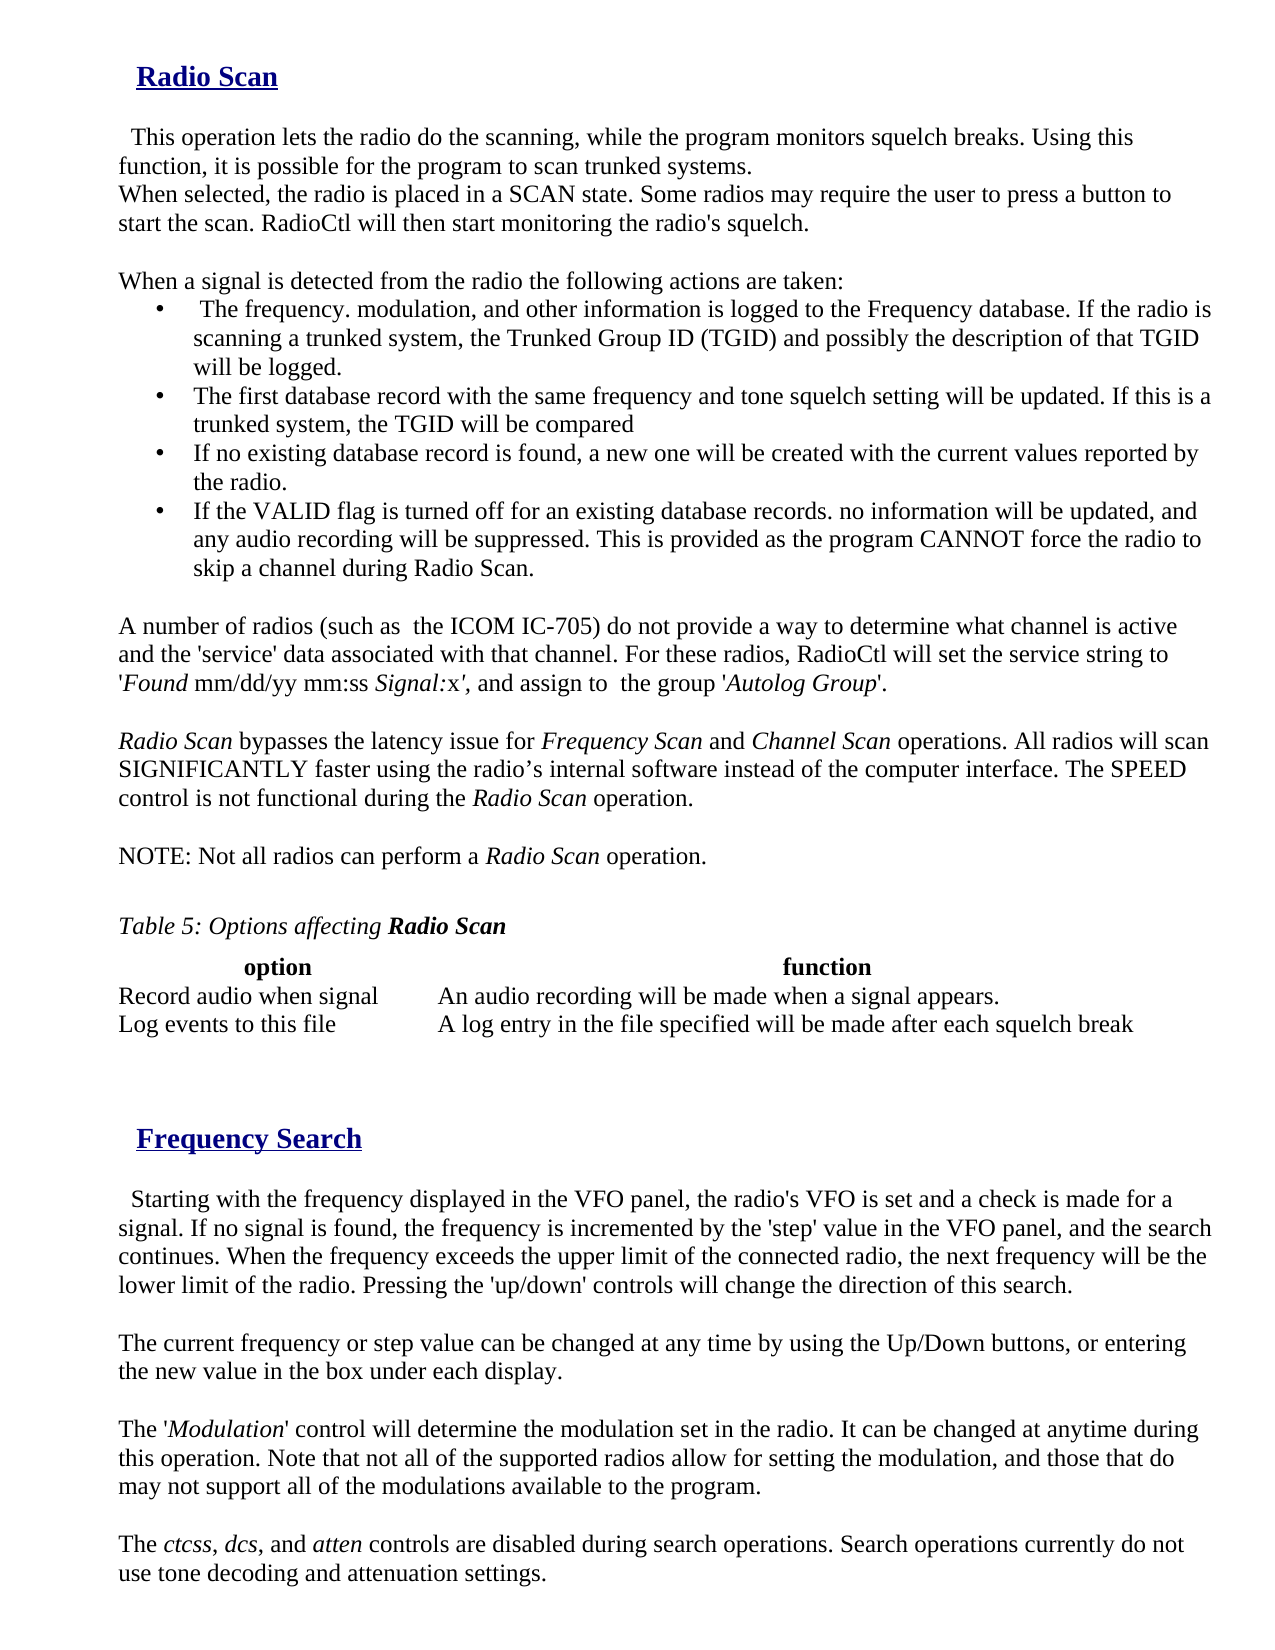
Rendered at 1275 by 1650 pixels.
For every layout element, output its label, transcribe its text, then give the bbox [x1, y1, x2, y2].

table_cell Log events to this file [118, 1010, 437, 1038]
text A number of radios (such as the ICOM IC-705) do not provide a way to determine what channel is active and the 'service' data associated with that channel. For these radios, RadioCtl will set the service string to 'Found mm/dd/yy mm:ss Signal:x', and assign to the group 'Autolog Group'. [118, 611, 1216, 697]
text This operation lets the radio do the scanning, while the program monitors squelch breaks. Using this function, it is possible for the program to scan trunked systems. [118, 122, 1216, 179]
text The 'Modulation' control will determine the modulation set in the radio. It can be changed at anytime during this operation. Note that not all of the supported radios allow for setting the modulation, and those that do may not support all of the modulations available to the program. [118, 1414, 1216, 1500]
table_cell Record audio when signal [118, 981, 437, 1009]
text NOTE: Not all radios can perform a Radio Scan operation. [118, 841, 1216, 869]
table_cell An audio recording will be made when a signal appears. [438, 981, 1217, 1009]
subtitle Radio Scan [136, 59, 1216, 93]
text Radio Scan bypasses the latency issue for Frequency Scan and Channel Scan operations. All radios will scan SIGNIFICANTLY faster using the radio’s internal software instead of the computer interface. The SPEED control is not functional during the Radio Scan operation. [118, 726, 1216, 812]
text The current frequency or step value can be changed at any time by using the Up/Down buttons, or entering the new value in the box under each display. [118, 1328, 1216, 1385]
text Table 5: Options affecting Radio Scan [118, 911, 1216, 939]
table_header function [438, 952, 1217, 981]
text The ctcss, dcs, and atten controls are disabled during search operations. Search operations currently do not use tone decoding and attenuation settings. [118, 1529, 1216, 1586]
text Starting with the frequency displayed in the VFO panel, the radio's VFO is set and a check is made for a signal. If no signal is found, the frequency is incremented by the 'step' value in the VFO panel, and the search continues. When the frequency exceeds the upper limit of the connected radio, the next frequency will be the lower limit of the radio. Pressing the 'up/down' controls will change the direction of this search. [118, 1184, 1216, 1299]
table_cell A log entry in the file specified will be made after each squelch break [438, 1010, 1217, 1038]
text When a signal is detected from the radio the following actions are taken: [118, 266, 1216, 294]
list If the VALID flag is turned off for an existing database records. no information will be updated, and any audio recording will be suppressed. This is provided as the program CANNOT force the radio to skip a channel during Radio Scan. [156, 496, 1216, 582]
subtitle Frequency Search [136, 1121, 1216, 1154]
text When selected, the radio is placed in a SCAN state. Some radios may require the user to press a button to start the scan. RadioCtl will then start monitoring the radio's squelch. [118, 179, 1216, 237]
list If no existing database record is found, a new one will be created with the current values reported by the radio. [156, 438, 1216, 496]
list The frequency. modulation, and other information is logged to the Frequency database. If the radio is scanning a trunked system, the Trunked Group ID (TGID) and possibly the description of that TGID will be logged. [156, 294, 1216, 381]
list The first database record with the same frequency and tone squelch setting will be updated. If this is a trunked system, the TGID will be compared [156, 381, 1216, 438]
table_header option [118, 952, 437, 981]
